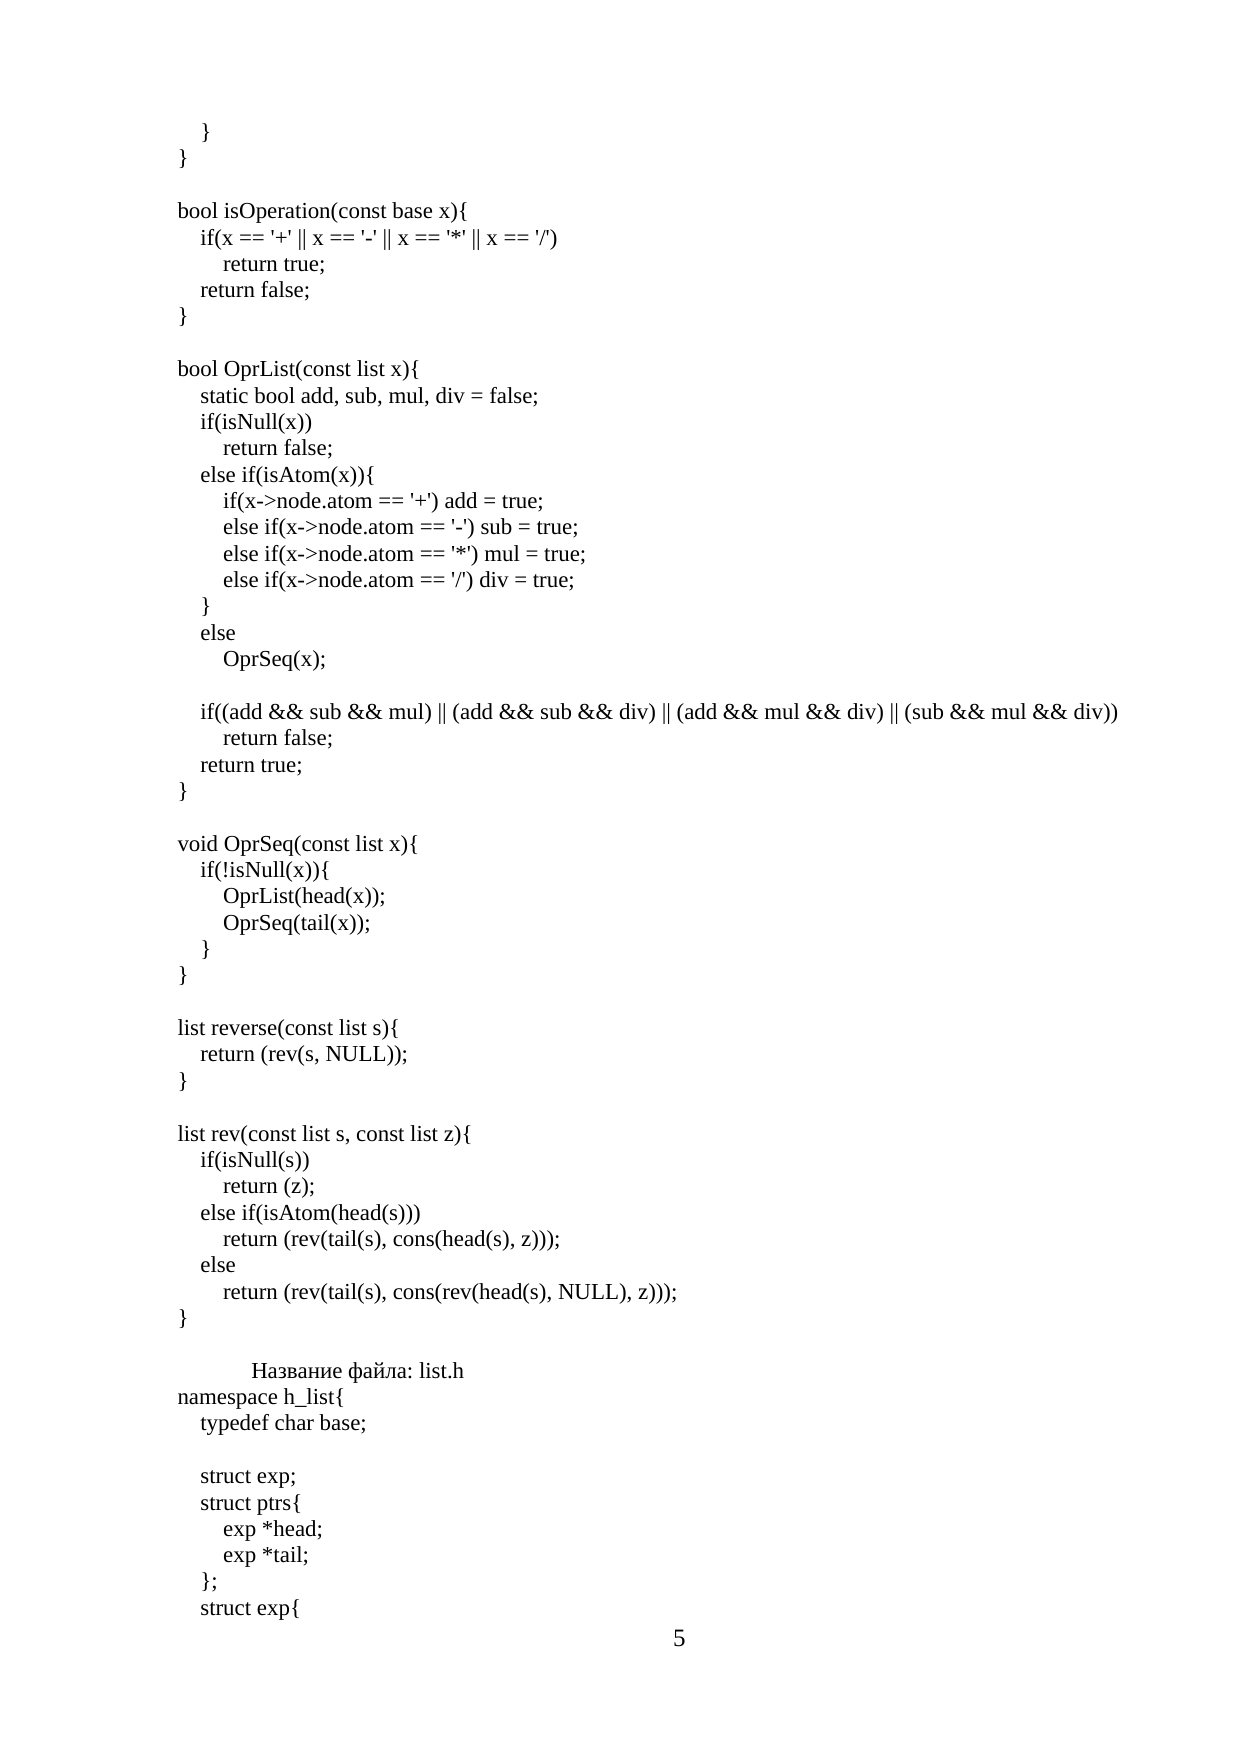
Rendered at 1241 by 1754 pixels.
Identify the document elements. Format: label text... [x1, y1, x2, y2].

text else if(isAtom(x)){ [177, 461, 1181, 487]
text return (rev(s, NULL)); [177, 1041, 1181, 1067]
text struct ptrs{ [177, 1488, 1181, 1515]
text OprSeq(x); [177, 645, 1181, 672]
text if(x == '+' || x == '-' || x == '*' || x == '/') [177, 223, 1181, 250]
text list rev(const list s, const list z){ [177, 1119, 1181, 1146]
text return (z); [177, 1172, 1181, 1199]
text if(isNull(x)) [177, 408, 1181, 434]
text bool isOperation(const base x){ [177, 197, 1181, 223]
text return false; [177, 724, 1181, 751]
text namespace h_list{ [177, 1383, 1181, 1409]
text } [177, 777, 1181, 803]
text } [177, 118, 1181, 144]
text } [177, 303, 1181, 329]
text if((add && sub && mul) || (add && sub && div) || (add && mul && div) || (sub && mul && div)) [177, 698, 1181, 724]
text void OprSeq(const list x){ [177, 830, 1181, 856]
text return true; [177, 250, 1181, 276]
text } [177, 961, 1181, 988]
text OprList(head(x)); [177, 882, 1181, 909]
text return (rev(tail(s), cons(rev(head(s), NULL), z))); [177, 1278, 1181, 1304]
text return (rev(tail(s), cons(head(s), z))); [177, 1225, 1181, 1251]
text else [177, 619, 1181, 645]
text else [177, 1251, 1181, 1278]
text } [177, 144, 1181, 171]
text } [177, 1304, 1181, 1330]
text OprSeq(tail(x)); [177, 909, 1181, 935]
text else if(x->node.atom == '/') div = true; [177, 566, 1181, 592]
text else if(isAtom(head(s))) [177, 1199, 1181, 1225]
text else if(x->node.atom == '*') mul = true; [177, 540, 1181, 566]
text if(x->node.atom == '+') add = true; [177, 487, 1181, 513]
text exp *tail; [177, 1541, 1181, 1568]
text } [177, 935, 1181, 961]
text list reverse(const list s){ [177, 1014, 1181, 1041]
text if(!isNull(x)){ [177, 856, 1181, 882]
text else if(x->node.atom == '-') sub = true; [177, 513, 1181, 540]
text return false; [177, 276, 1181, 303]
text exp *head; [177, 1515, 1181, 1541]
text static bool add, sub, mul, div = false; [177, 382, 1181, 408]
text struct exp; [177, 1462, 1181, 1488]
text if(isNull(s)) [177, 1146, 1181, 1172]
text }; [177, 1568, 1181, 1594]
text Название файла: list.h [177, 1357, 1181, 1383]
text typedef char base; [177, 1409, 1181, 1436]
text } [177, 592, 1181, 619]
text return true; [177, 751, 1181, 777]
text bool OprList(const list x){ [177, 355, 1181, 382]
text } [177, 1067, 1181, 1093]
text struct exp{ [177, 1594, 1181, 1620]
text return false; [177, 434, 1181, 461]
